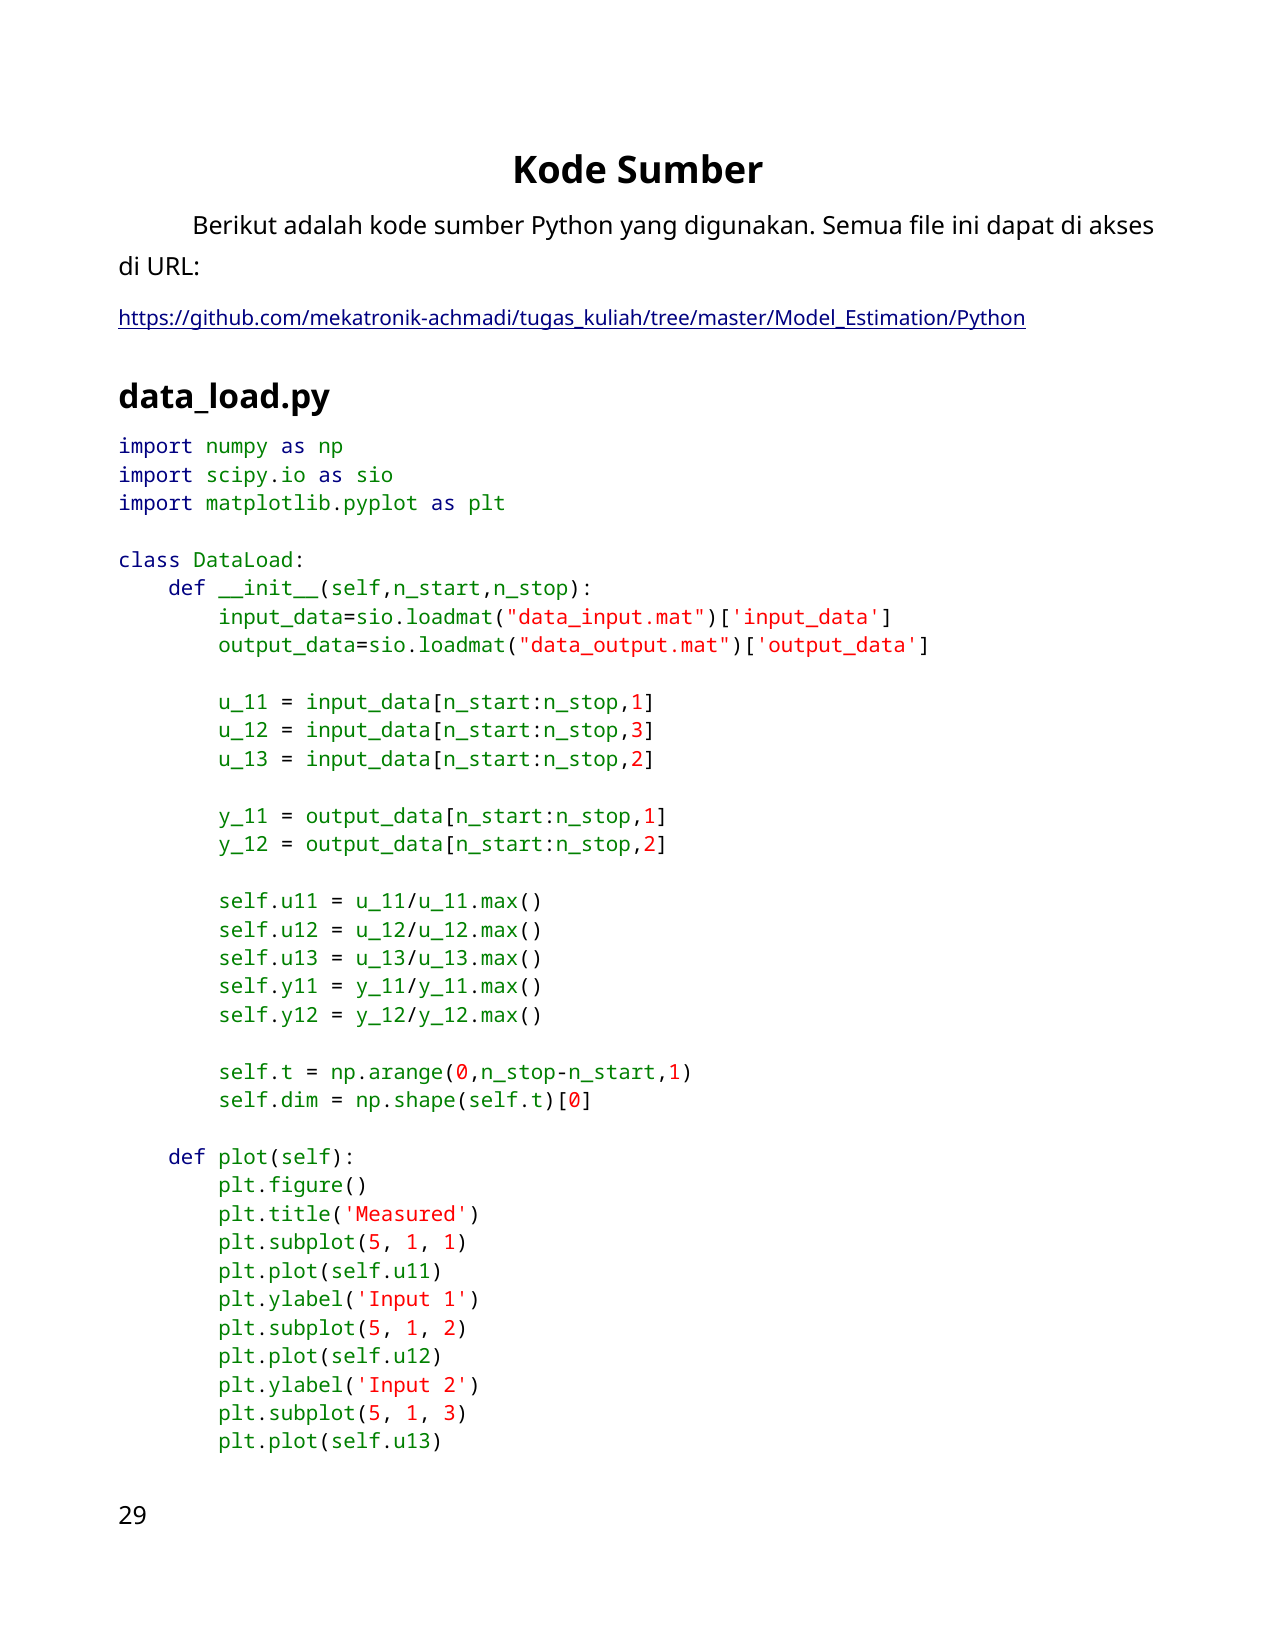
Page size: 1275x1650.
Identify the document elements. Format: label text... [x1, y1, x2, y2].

text plt.subplot(5, 1, 3) [118, 1398, 1157, 1427]
text import matplotlib.pyplot as plt [118, 488, 1157, 517]
text import numpy as np [118, 431, 1157, 460]
text https://github.com/mekatronik-achmadi/tugas_kuliah/tree/master/Model_Estimation/Python [118, 303, 1157, 332]
text u_12 = input_data[n_start:n_stop,3] [118, 716, 1157, 744]
text plt.ylabel('Input 1') [118, 1284, 1157, 1313]
subtitle data_load.py [118, 373, 1157, 419]
text u_13 = input_data[n_start:n_stop,2] [118, 744, 1157, 772]
text u_11 = input_data[n_start:n_stop,1] [118, 687, 1157, 716]
text plt.plot(self.u12) [118, 1341, 1157, 1370]
text y_11 = output_data[n_start:n_stop,1] [118, 801, 1157, 829]
text self.u12 = u_12/u_12.max() [118, 915, 1157, 943]
text output_data=sio.loadmat("data_output.mat")['output_data'] [118, 630, 1157, 659]
text self.t = np.arange(0,n_stop-n_start,1) [118, 1057, 1157, 1085]
text plt.figure() [118, 1171, 1157, 1199]
text self.dim = np.shape(self.t)[0] [118, 1085, 1157, 1114]
text plt.ylabel('Input 2') [118, 1370, 1157, 1398]
text self.y12 = y_12/y_12.max() [118, 1000, 1157, 1028]
text plt.subplot(5, 1, 1) [118, 1227, 1157, 1256]
text self.u13 = u_13/u_13.max() [118, 943, 1157, 972]
text y_12 = output_data[n_start:n_stop,2] [118, 829, 1157, 858]
text class DataLoad: [118, 545, 1157, 573]
text def __init__(self,n_start,n_stop): [118, 573, 1157, 602]
text plt.subplot(5, 1, 2) [118, 1313, 1157, 1341]
text Berikut adalah kode sumber Python yang digunakan. Semua file ini dapat di akses di URL: [118, 207, 1157, 282]
text plt.plot(self.u11) [118, 1256, 1157, 1284]
text self.u11 = u_11/u_11.max() [118, 886, 1157, 915]
text def plot(self): [118, 1142, 1157, 1171]
subtitle Kode Sumber [118, 143, 1157, 195]
text self.y11 = y_11/y_11.max() [118, 972, 1157, 1000]
text plt.title('Measured') [118, 1199, 1157, 1227]
text input_data=sio.loadmat("data_input.mat")['input_data'] [118, 602, 1157, 630]
text import scipy.io as sio [118, 460, 1157, 488]
text plt.plot(self.u13) [118, 1427, 1157, 1455]
